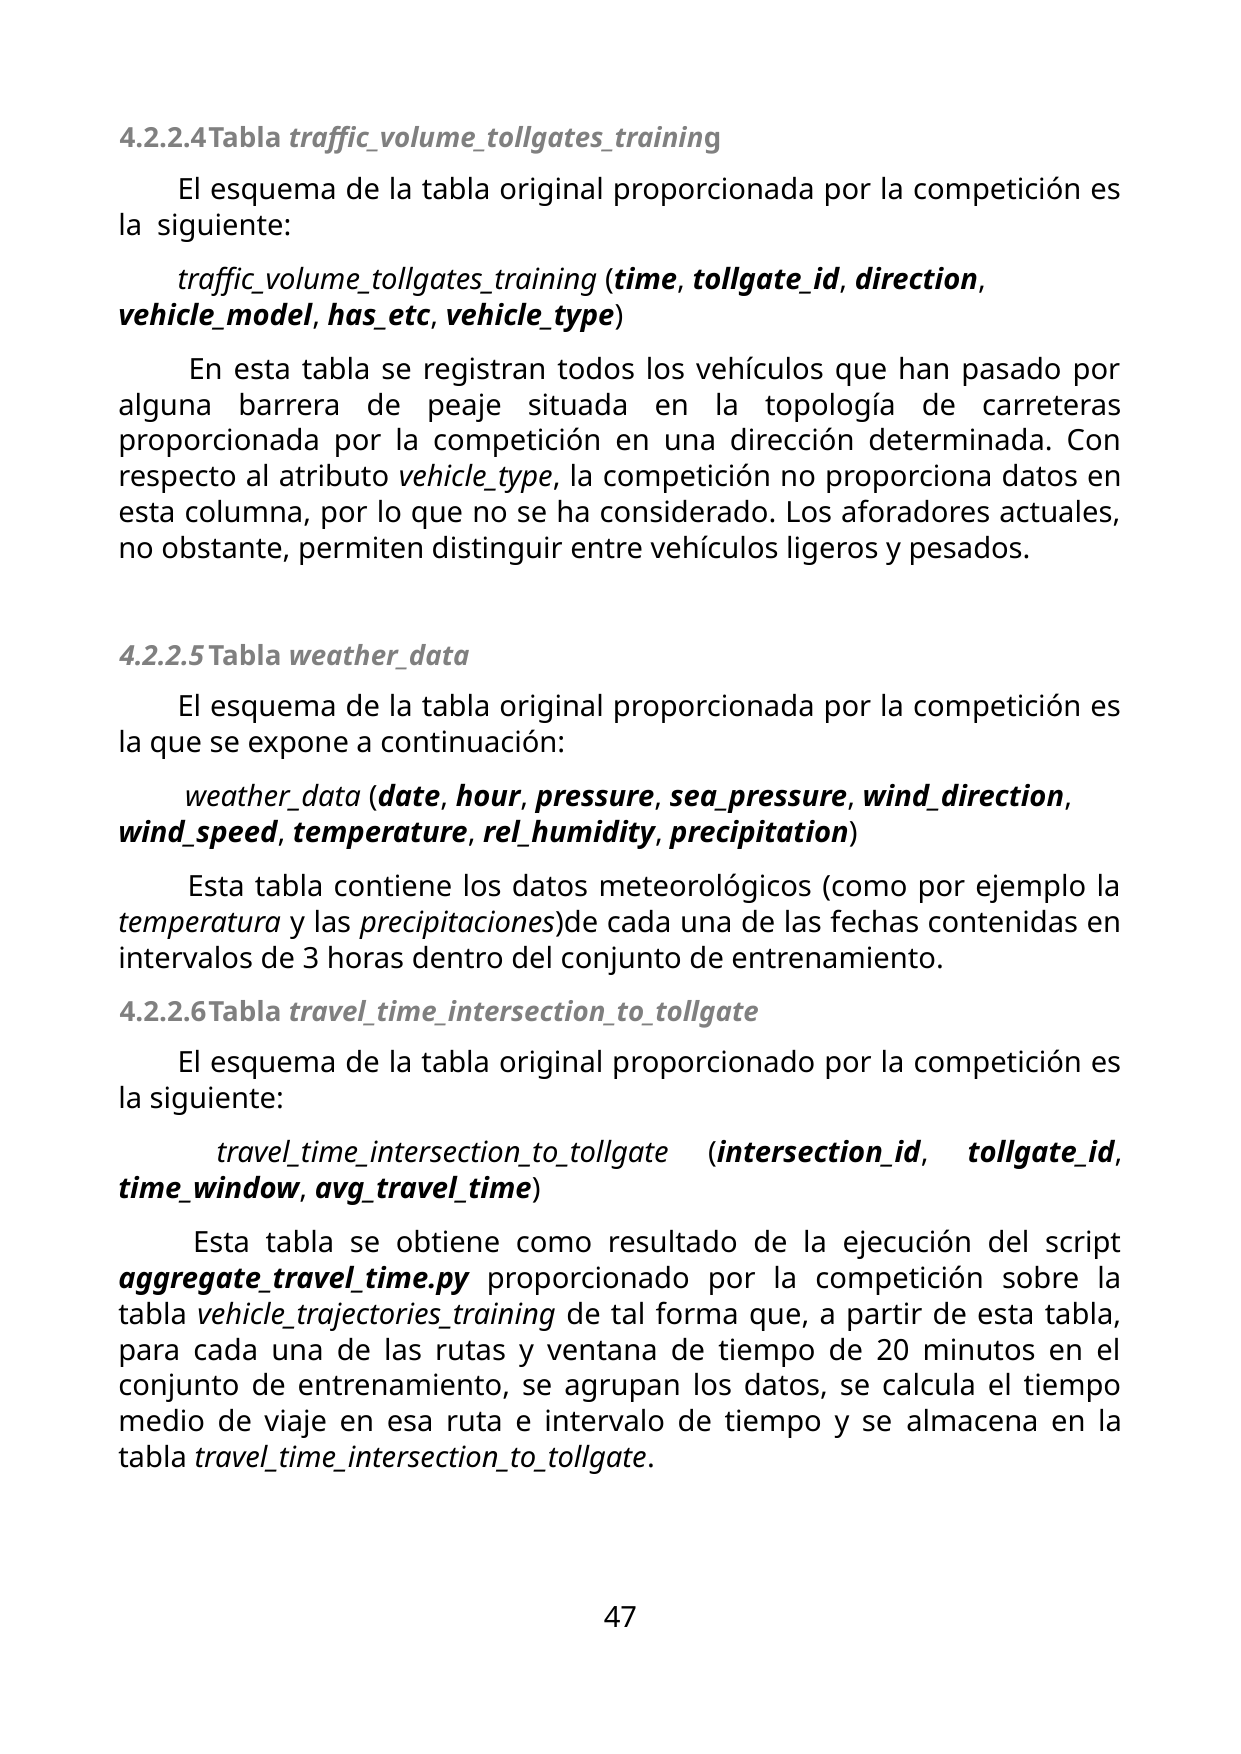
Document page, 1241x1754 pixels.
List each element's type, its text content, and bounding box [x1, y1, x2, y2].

text En esta tabla se registran todos los vehículos que han pasado por alguna barrera de peaje situada en la topología de carreteras proporcionada por la competición en una dirección determinada. Con respecto al atributo vehicle_type, la competición no proporciona datos en esta columna, por lo que no se ha considerado. Los aforadores actuales, no obstante, permiten distinguir entre vehículos ligeros y pesados. [118, 348, 1122, 567]
subtitle Tabla travel_time_intersection_to_tollgate [119, 992, 1122, 1029]
text Esta tabla se obtiene como resultado de la ejecución del script aggregate_travel_time.py proporcionado por la competición sobre la tabla vehicle_trajectories_training de tal forma que, a partir de esta tabla, para cada una de las rutas y ventana de tiempo de 20 minutos en el conjunto de entrenamiento, se agrupan los datos, se calcula el tiempo medio de viaje en esa ruta e intervalo de tiempo y se almacena en la tabla travel_time_intersection_to_tollgate. [118, 1222, 1122, 1476]
text weather_data (date, hour, pressure, sea_pressure, wind_direction, wind_speed, temperature, rel_humidity, precipitation) [118, 776, 1122, 851]
subtitle Tabla traffic_volume_tollgates_training [119, 118, 1122, 156]
subtitle Tabla weather_data [119, 636, 1122, 673]
text El esquema de la tabla original proporcionada por la competición es la siguiente: [118, 168, 1122, 244]
text traffic_volume_tollgates_training (time, tollgate_id, direction, vehicle_model, has_etc, vehicle_type) [118, 258, 1122, 334]
text El esquema de la tabla original proporcionada por la competición es la que se expone a continuación: [118, 686, 1122, 761]
text El esquema de la tabla original proporcionado por la competición es la siguiente: [118, 1042, 1122, 1117]
text Esta tabla contiene los datos meteorológicos (como por ejemplo la temperatura y las precipitaciones)de cada una de las fechas contenidas en intervalos de 3 horas dentro del conjunto de entrenamiento. [118, 866, 1122, 977]
text travel_time_intersection_to_tollgate (intersection_id, tollgate_id, time_window, avg_travel_time) [118, 1132, 1122, 1207]
